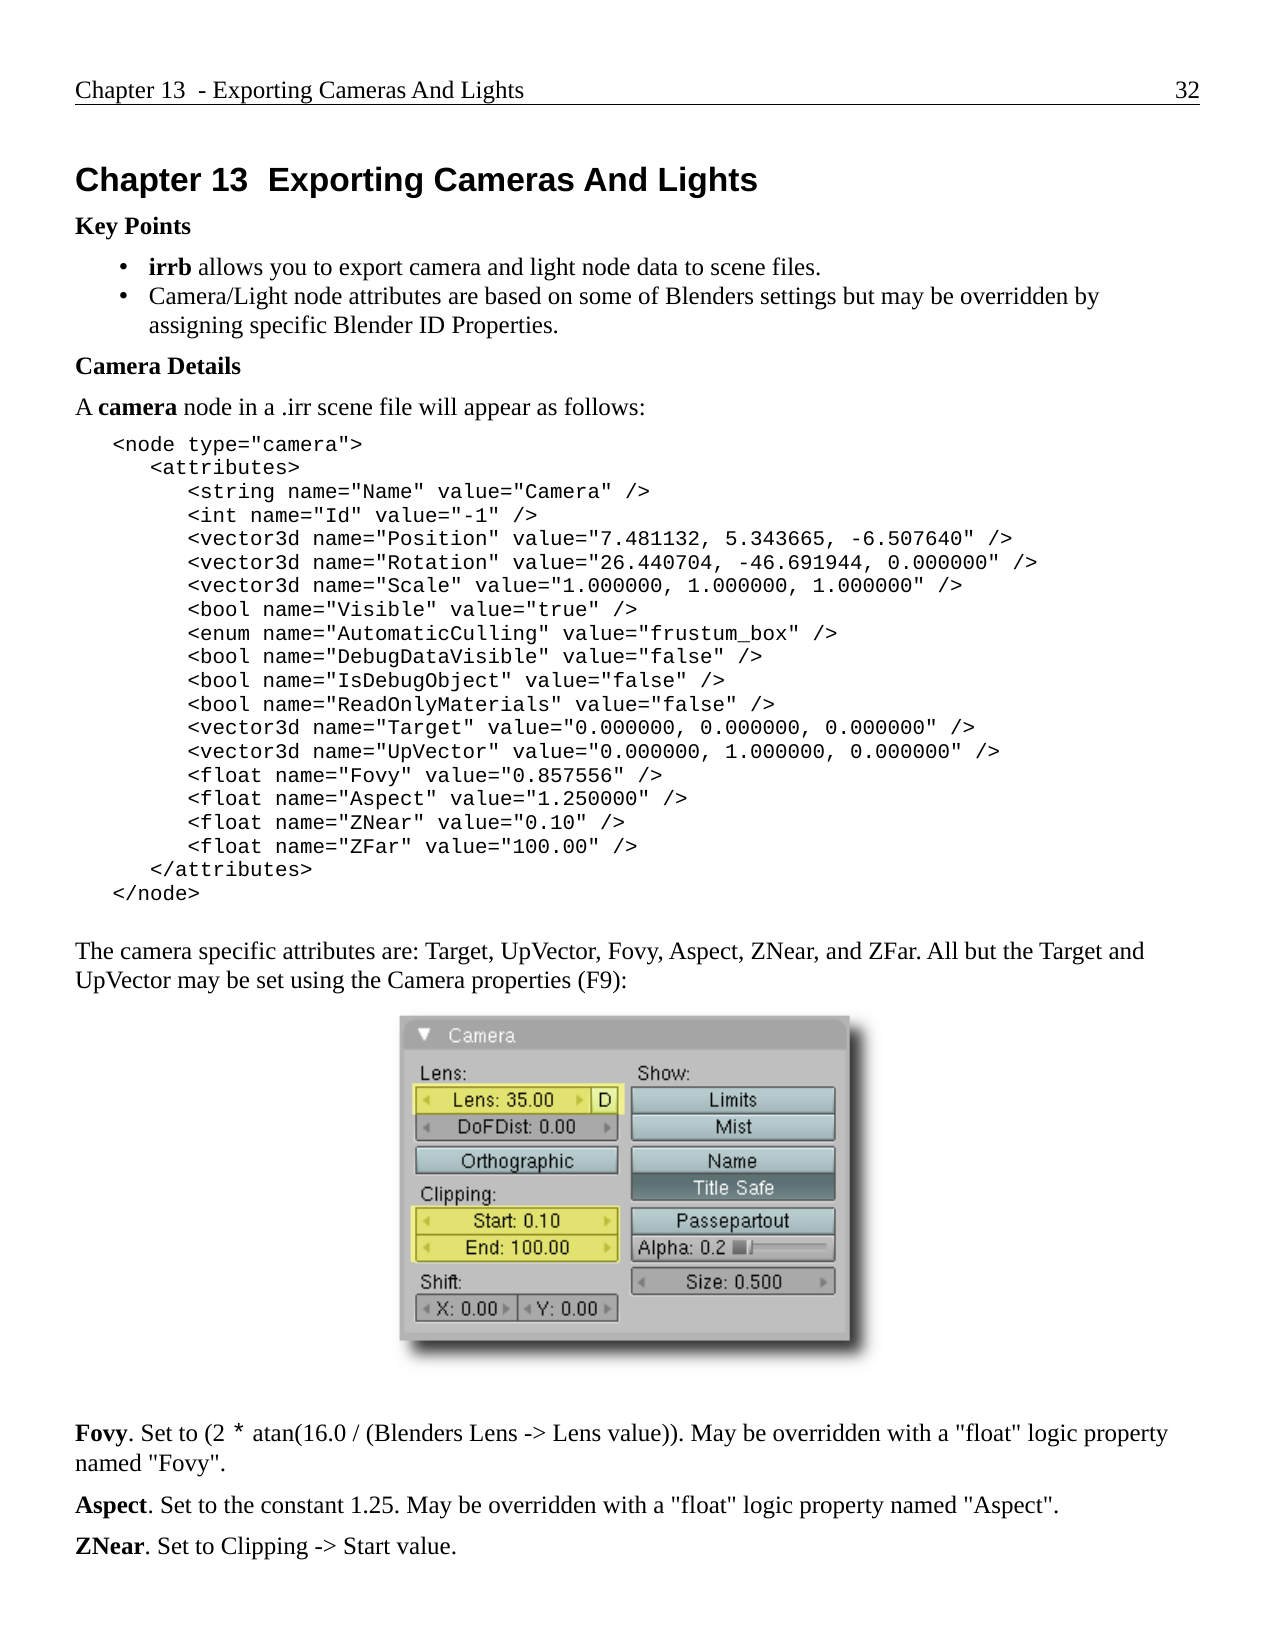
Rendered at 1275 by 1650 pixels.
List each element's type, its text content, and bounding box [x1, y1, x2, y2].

text <attributes> [75, 457, 1200, 481]
text <node type="camera"> [75, 434, 1200, 457]
text Camera Details [75, 351, 1200, 380]
text </attributes> [75, 859, 1200, 883]
text <vector3d name="UpVector" value="0.000000, 1.000000, 0.000000" /> [75, 741, 1200, 765]
text </node> [75, 883, 1200, 907]
subtitle Exporting Cameras And Lights [75, 160, 1200, 199]
text Aspect. Set to the constant 1.25. May be overridden with a "float" logic property named "Aspect". [75, 1490, 1200, 1518]
text <float name="ZFar" value="100.00" /> [75, 836, 1200, 859]
list Camera/Light node attributes are based on some of Blenders settings but may be overridden by assigning specific Blender ID Properties. [119, 281, 1200, 339]
text The camera specific attributes are: Target, UpVector, Fovy, Aspect, ZNear, and ZFar. All but the Target and UpVector may be set using the Camera properties (F9): [75, 936, 1200, 993]
text <vector3d name="Scale" value="1.000000, 1.000000, 1.000000" /> [75, 576, 1200, 599]
list irrb allows you to export camera and light node data to scene files. [119, 252, 1200, 281]
text Fovy. Set to (2 * atan(16.0 / (Blenders Lens -> Lens value)). May be overridden with a "float" logic property named "Fovy". [75, 1418, 1200, 1477]
text <float name="Aspect" value="1.250000" /> [75, 788, 1200, 812]
text Key Points [75, 211, 1200, 240]
text <bool name="DebugDataVisible" value="false" /> [75, 646, 1200, 670]
text <bool name="ReadOnlyMaterials" value="false" /> [75, 694, 1200, 717]
text <vector3d name="Rotation" value="26.440704, -46.691944, 0.000000" /> [75, 552, 1200, 576]
text A camera node in a .irr scene file will appear as follows: [75, 392, 1200, 421]
text <float name="ZNear" value="0.10" /> [75, 812, 1200, 836]
text <bool name="IsDebugObject" value="false" /> [75, 670, 1200, 694]
text <float name="Fovy" value="0.857556" /> [75, 765, 1200, 788]
picture [389, 1006, 886, 1377]
text <string name="Name" value="Camera" /> [75, 481, 1200, 504]
text <vector3d name="Position" value="7.481132, 5.343665, -6.507640" /> [75, 528, 1200, 552]
text <int name="Id" value="-1" /> [75, 504, 1200, 528]
text <vector3d name="Target" value="0.000000, 0.000000, 0.000000" /> [75, 717, 1200, 741]
text ZNear. Set to Clipping -> Start value. [75, 1531, 1200, 1560]
text <bool name="Visible" value="true" /> [75, 599, 1200, 623]
text <enum name="AutomaticCulling" value="frustum_box" /> [75, 623, 1200, 646]
